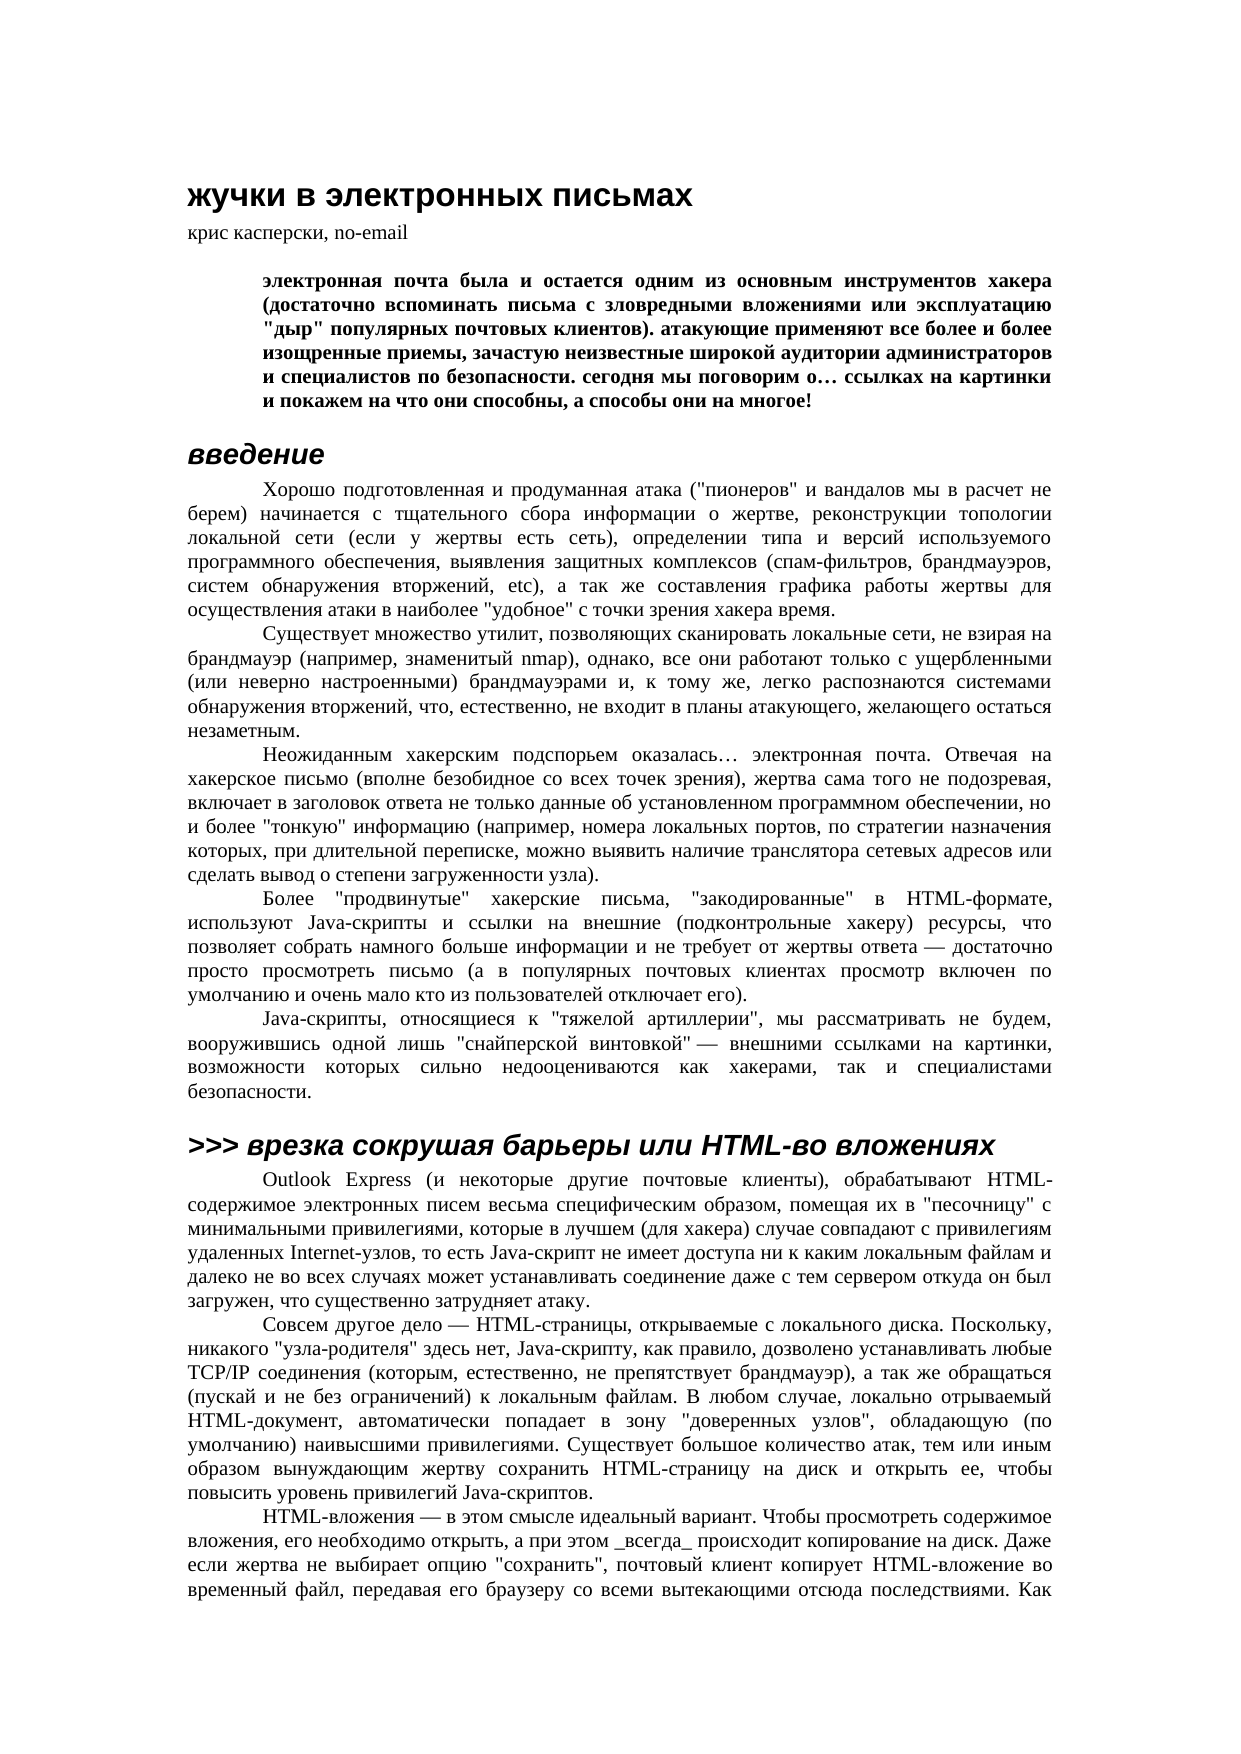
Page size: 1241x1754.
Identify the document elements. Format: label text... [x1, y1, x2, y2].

text Совсем другое дело — HTML-страницы, открываемые с локального диска. Поскольку, никакого "узла-родителя" здесь нет, Java-скрипту, как правило, дозволено устанавливать любые TCP/IP соединения (которым, естественно, не препятствует брандмауэр), а так же обращаться (пускай и не без ограничений) к локальным файлам. В любом случае, локально отрываемый HTML-документ, автоматически попадает в зону "доверенных узлов", обладающую (по умолчанию) наивысшими привилегиями. Существует большое количество атак, тем или иным образом вынуждающим жертву сохранить HTML-страницу на диск и открыть ее, чтобы повысить уровень привилегий Java-скриптов. [187, 1312, 1053, 1504]
text HTML-вложения — в этом смысле идеальный вариант. Чтобы просмотреть содержимое вложения, его необходимо открыть, а при этом _всегда_ происходит копирование на диск. Даже если жертва не выбирает опцию "сохранить", почтовый клиент копирует HTML-вложение во временный файл, передавая его браузеру со всеми вытекающими отсюда последствиями. Как [187, 1504, 1053, 1601]
text Outlook Express (и некоторые другие почтовые клиенты), обрабатывают HTML-содержимое электронных писем весьма специфическим образом, помещая их в "песочницу" с минимальными привилегиями, которые в лучшем (для хакера) случае совпадают с привилегиям удаленных Internet-узлов, то есть Java-скрипт не имеет доступа ни к каким локальным файлам и далеко не во всех случаях может устанавливать соединение даже с тем сервером откуда он был загружен, что существенно затрудняет атаку. [187, 1167, 1053, 1312]
subtitle введение [187, 437, 1053, 471]
text Неожиданным хакерским подспорьем оказалась… электронная почта. Отвечая на хакерское письмо (вполне безобидное со всех точек зрения), жертва сама того не подозревая, включает в заголовок ответа не только данные об установленном программном обеспечении, но и более "тонкую" информацию (например, номера локальных портов, по стратегии назначения которых, при длительной переписке, можно выявить наличие транслятора сетевых адресов или сделать вывод о степени загруженности узла). [187, 742, 1053, 886]
text Хорошо подготовленная и продуманная атака ("пионеров" и вандалов мы в расчет не берем) начинается с тщательного сбора информации о жертве, реконструкции топологии локальной сети (если у жертвы есть сеть), определении типа и версий используемого программного обеспечения, выявления защитных комплексов (спам-фильтров, брандмауэров, систем обнаружения вторжений, etc), а так же составления графика работы жертвы для осуществления атаки в наиболее "удобное" с точки зрения хакера время. [187, 477, 1053, 621]
text Более "продвинутые" хакерские письма, "закодированные" в HTML-формате, используют Java-скрипты и ссылки на внешние (подконтрольные хакеру) ресурсы, что позволяет собрать намного больше информации и не требует от жертвы ответа — достаточно просто просмотреть письмо (а в популярных почтовых клиентах просмотр включен по умолчанию и очень мало кто из пользователей отключает его). [187, 886, 1053, 1006]
text Java-скрипты, относящиеся к "тяжелой артиллерии", мы рассматривать не будем, вооружившись одной лишь "снайперской винтовкой" — внешними ссылками на картинки, возможности которых сильно недооцениваются как хакерами, так и специалистами безопасности. [187, 1006, 1053, 1103]
subtitle >>> врезка сокрушая барьеры или HTML-во вложениях [187, 1128, 1053, 1161]
text крис касперски, no-email [187, 220, 1053, 244]
subtitle жучки в электронных письмах [187, 175, 1053, 213]
text Существует множество утилит, позволяющих сканировать локальные сети, не взирая на брандмауэр (например, знаменитый nmap), однако, все они работают только с ущербленными (или неверно настроенными) брандмауэрами и, к тому же, легко распознаются системами обнаружения вторжений, что, естественно, не входит в планы атакующего, желающего остаться незаметным. [187, 621, 1053, 742]
text электронная почта была и остается одним из основным инструментов хакера (достаточно вспоминать письма с зловредными вложениями или эксплуатацию "дыр" популярных почтовых клиентов). атакующие применяют все более и более изощренные приемы, зачастую неизвестные широкой аудитории администраторов и специалистов по безопасности. сегодня мы поговорим о… ссылках на картинки и покажем на что они способны, а способы они на многое! [262, 268, 1053, 412]
